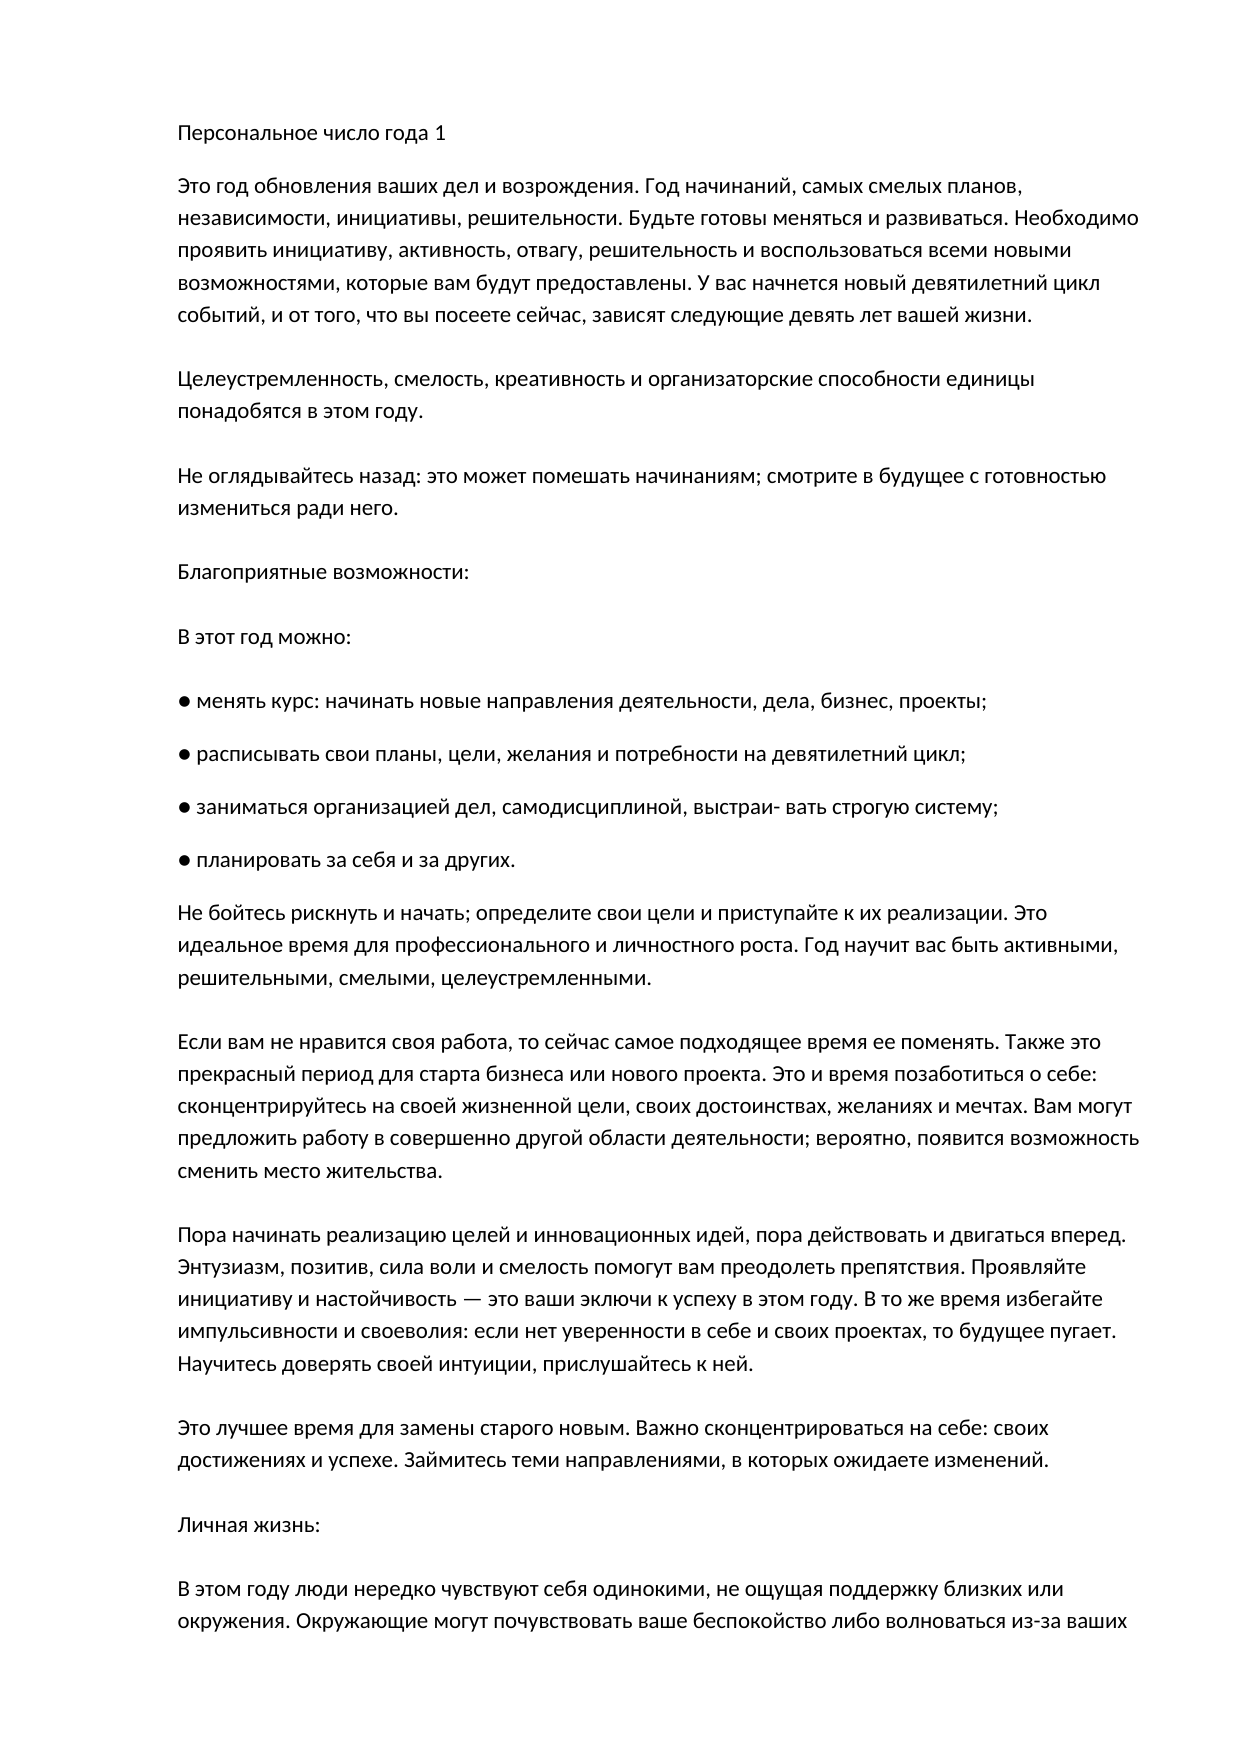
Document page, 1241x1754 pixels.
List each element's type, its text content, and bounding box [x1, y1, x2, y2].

text ● расписывать свои планы, цели, желания и потребности на девятилетний цикл; [177, 739, 1152, 767]
text Персональное число года 1 [177, 118, 1152, 146]
text Это год обновления ваших дел и возрождения. Год начинаний, самых смелых планов, независимости, инициативы, решительности. Будьте готовы меняться и развиваться. Необходимо проявить инициативу, активность, отвагу, решительность и воспользоваться всеми новыми возможностями, которые вам будут предоставлены. У вас начнется новый девятилетний цикл событий, и от того, что вы посеете сейчас, зависят следующие девять лет вашей жизни. Целеустремленность, смелость, креативность и организаторские способности единицы понадобятся в этом году. Не оглядывайтесь назад: это может помешать начинаниям; смотрите в будущее с готовностью измениться ради него. Благоприятные возможности: В этот год можно: ● менять курс: начинать новые направления деятельности, дела, бизнес, проекты; [177, 171, 1152, 714]
text ● заниматься организацией дел, самодисциплиной, выстраи- вать строгую систему; [177, 792, 1152, 820]
text ● планировать за себя и за других. [177, 845, 1152, 873]
text Не бойтесь рискнуть и начать; определите свои цели и приступайте к их реализации. Это идеальное время для профессионального и личностного роста. Год научит вас быть активными, решительными, смелыми, целеустремленными. Если вам не нравится своя работа, то сейчас самое подходящее время ее поменять. Также это прекрасный период для старта бизнеса или нового проекта. Это и время позаботиться о себе: сконцентрируйтесь на своей жизненной цели, своих достоинствах, желаниях и мечтах. Вам могут предложить работу в совершенно другой области деятельности; вероятно, появится возможность сменить место жительства. Пора начинать реализацию целей и инновационных идей, пора действовать и двигаться вперед. Энтузиазм, позитив, сила воли и смелость помогут вам преодолеть препятствия. Проявляйте инициативу и настойчивость — это ваши эключи к успеху в этом году. В то же время избегайте импульсивности и своеволия: если нет уверенности в себе и своих проектах, то будущее пугает. Научитесь доверять своей интуиции, прислушайтесь к ней. Это лучшее время для замены старого новым. Важно сконцентрироваться на себе: своих достижениях и успехе. Займитесь теми направлениями, в которых ожидаете изменений. Личная жизнь: В этом году люди нередко чувствуют себя одинокими, не ощущая поддержку близких или окружения. Окружающие могут почувствовать ваше беспокойство либо волноваться из-за ваших [177, 898, 1152, 1634]
